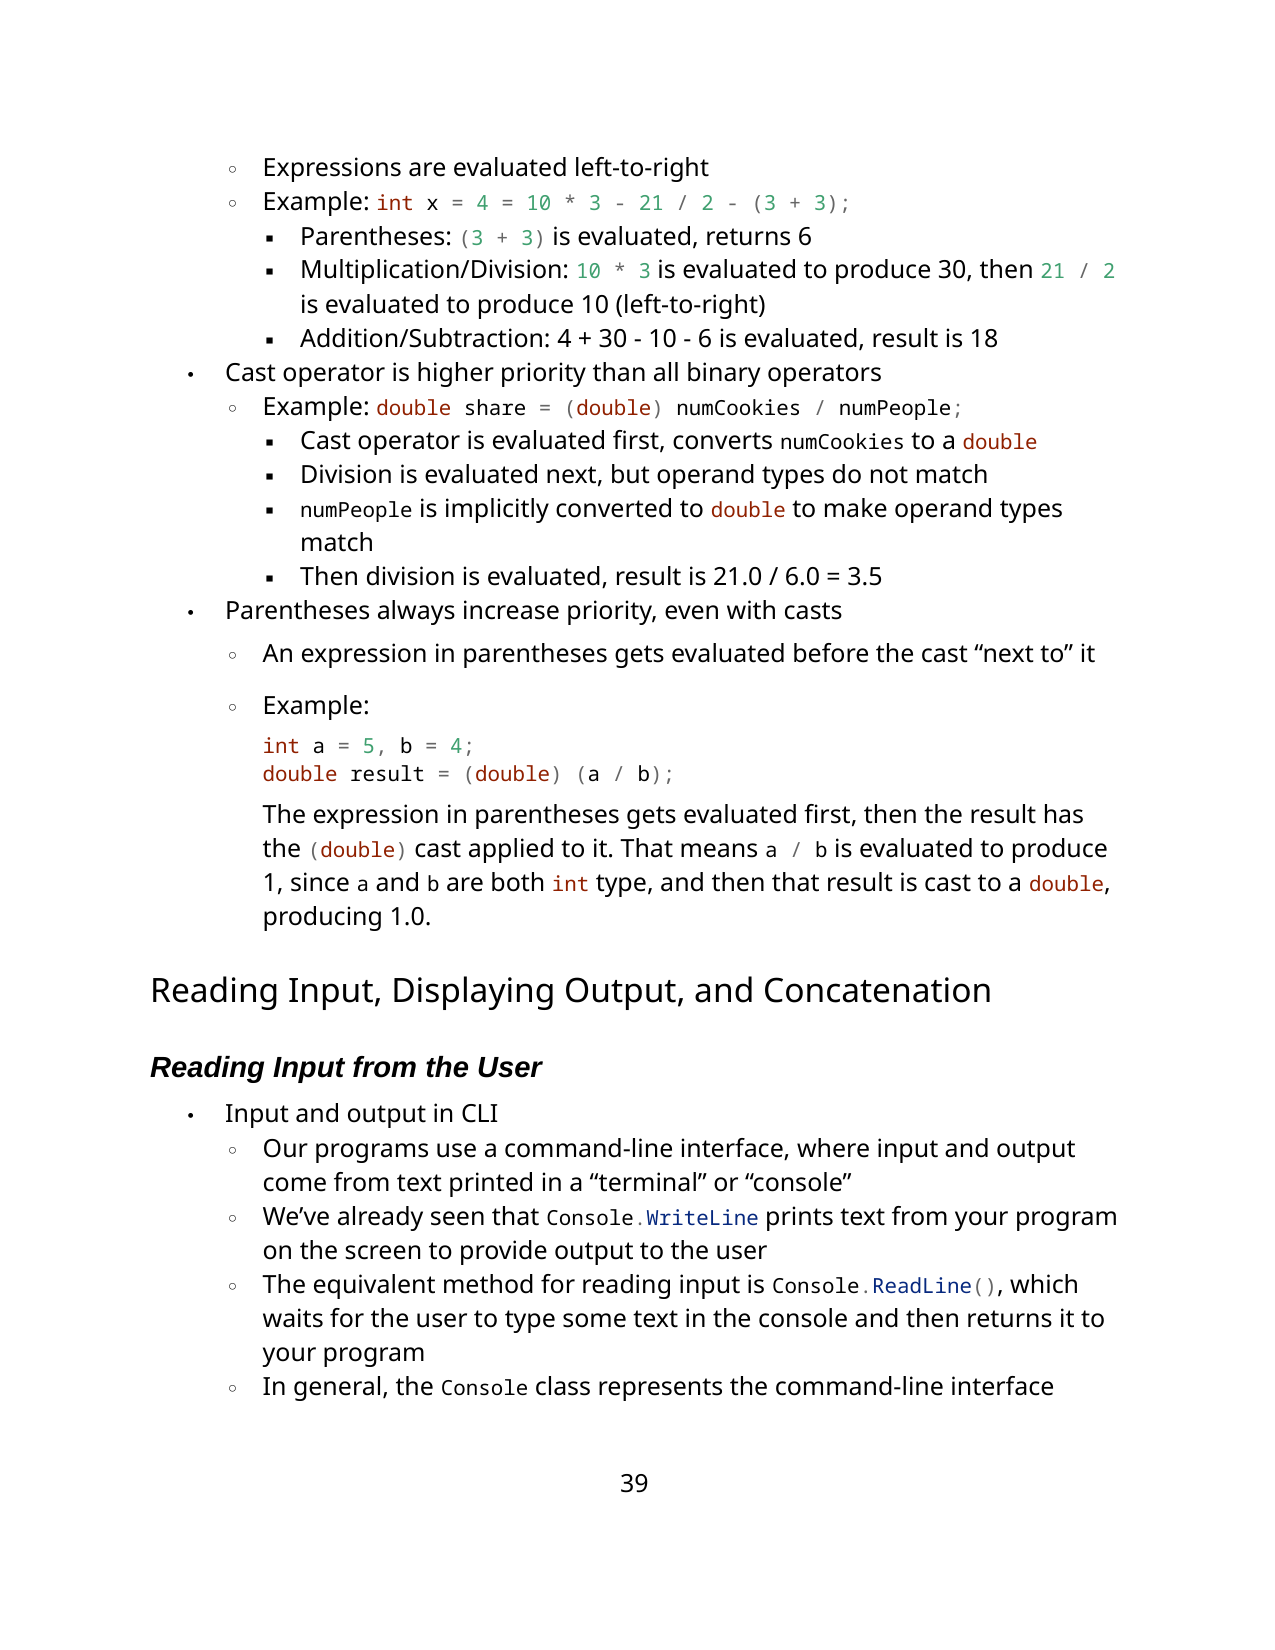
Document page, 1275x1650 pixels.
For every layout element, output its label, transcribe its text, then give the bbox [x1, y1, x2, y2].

list An expression in parentheses gets evaluated before the cast “next to” it [225, 636, 1125, 670]
list Our programs use a command-line interface, where input and output come from text printed in a “terminal” or “console” [225, 1130, 1125, 1198]
list int a = 5, b = 4; [225, 731, 1125, 759]
list Example: double share = (double) numCookies / numPeople; [225, 388, 1125, 422]
list double result = (double) (a / b); [225, 759, 1125, 788]
list Cast operator is evaluated first, converts numCookies to a double [262, 422, 1125, 457]
list Expressions are evaluated left-to-right [225, 150, 1125, 184]
list We’ve already seen that Console.WriteLine prints text from your program on the screen to provide output to the user [225, 1198, 1125, 1266]
list Example: [225, 688, 1125, 722]
list Cast operator is higher priority than all binary operators [187, 354, 1125, 388]
list Parentheses always increase priority, even with casts [187, 593, 1125, 627]
list Addition/Subtraction: 4 + 30 - 10 - 6 is evaluated, result is 18 [262, 320, 1125, 354]
list Input and output in CLI [187, 1096, 1125, 1130]
list Example: int x = 4 = 10 * 3 - 21 / 2 - (3 + 3); [225, 184, 1125, 218]
list The equivalent method for reading input is Console.ReadLine(), which waits for the user to type some text in the console and then returns it to your program [225, 1266, 1125, 1369]
list In general, the Console class represents the command-line interface [225, 1369, 1125, 1403]
list numPeople is implicitly converted to double to make operand types match [262, 491, 1125, 559]
subtitle Reading Input from the User [150, 1050, 1125, 1084]
list Then division is evaluated, result is 21.0 / 6.0 = 3.5 [262, 559, 1125, 593]
subtitle Reading Input, Displaying Output, and Concatenation [150, 967, 1125, 1013]
list Division is evaluated next, but operand types do not match [262, 457, 1125, 491]
list Parentheses: (3 + 3) is evaluated, returns 6 [262, 218, 1125, 252]
list Multiplication/Division: 10 * 3 is evaluated to produce 30, then 21 / 2 is evaluated to produce 10 (left-to-right) [262, 252, 1125, 320]
list The expression in parentheses gets evaluated first, then the result has the (double) cast applied to it. That means a / b is evaluated to produce 1, since a and b are both int type, and then that result is cast to a double, producing 1.0. [225, 797, 1125, 933]
